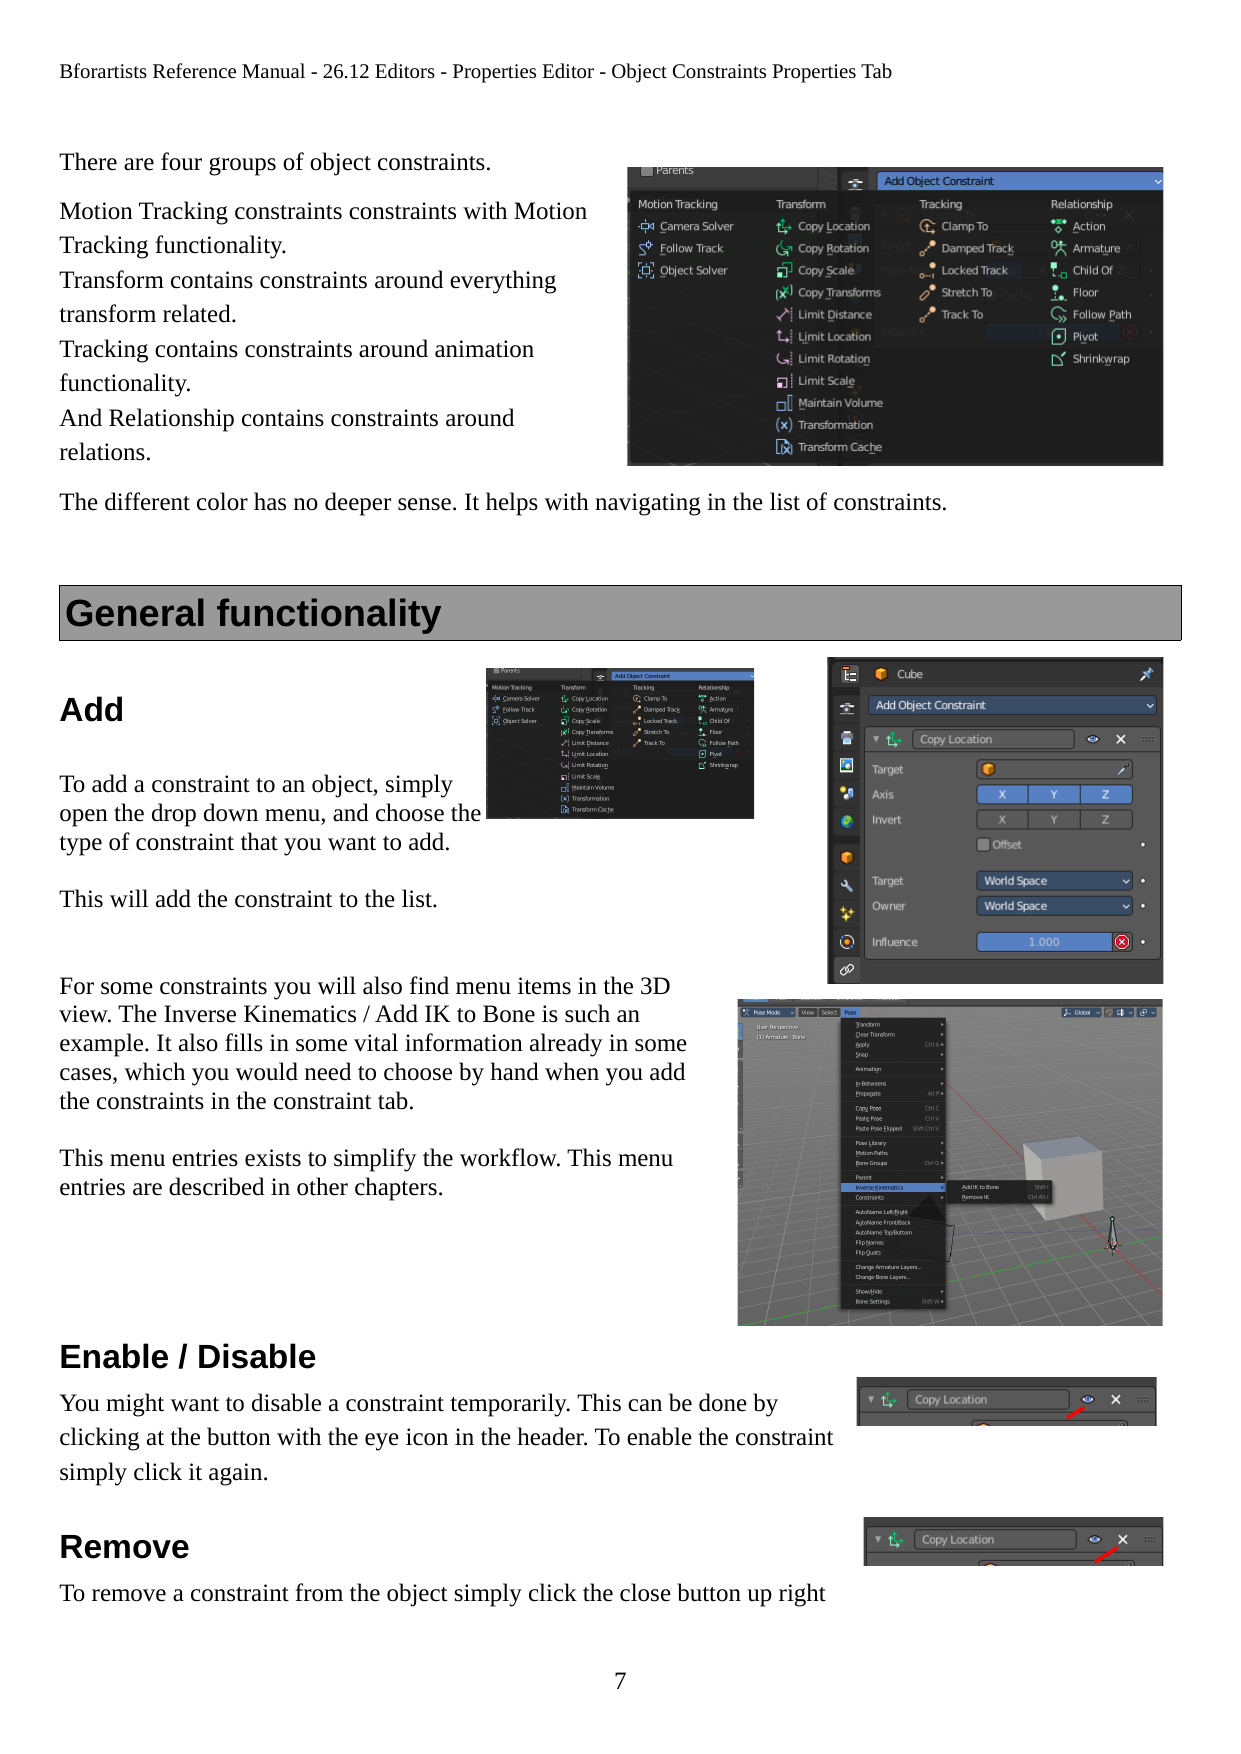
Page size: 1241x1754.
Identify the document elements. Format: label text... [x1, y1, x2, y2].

text There are four groups of object constraints. [59, 147, 1181, 176]
subtitle [1164, 689, 1181, 728]
text This menu entries exists to simplify the workflow. This menu entries are described in other chapters. [59, 1143, 737, 1201]
subtitle Remove [59, 1527, 863, 1565]
picture [737, 999, 1163, 1326]
subtitle [755, 689, 827, 728]
picture [827, 657, 1164, 984]
text You might want to disable a constraint temporarily. This can be done by clicking at the button with the eye icon in the header. To enable the constraint simply click it again. [59, 1388, 1181, 1485]
text To remove a constraint from the object simply click the close button up right [59, 1578, 1181, 1606]
table_header General functionality [60, 586, 1181, 640]
text The different color has no deeper sense. It helps with navigating in the list of constraints. [59, 487, 1181, 515]
subtitle [1164, 1527, 1181, 1565]
picture [863, 1517, 1164, 1566]
text For some constraints you will also find menu items in the 3D view. The Inverse Kinematics / Add IK to Bone is such an example. It also fills in some vital information already in some cases, which you would need to choose by hand when you add the constraints in the constraint tab. [59, 971, 1181, 1114]
subtitle Add [59, 689, 486, 728]
subtitle Enable / Disable [59, 1337, 1181, 1375]
picture [627, 167, 1164, 466]
picture [856, 1377, 1157, 1426]
text To add a constraint to an object, simply open the drop down menu, and choose the type of constraint that you want to add. [59, 769, 827, 856]
text This will add the constraint to the list. [59, 884, 827, 913]
picture [486, 668, 755, 819]
text Motion Tracking constraints constraints with Motion Tracking functionality. Transform contains constraints around everything transform related. Tracking contains constraints around animation functionality. And Relationship contains constraints around relations. [59, 196, 627, 466]
